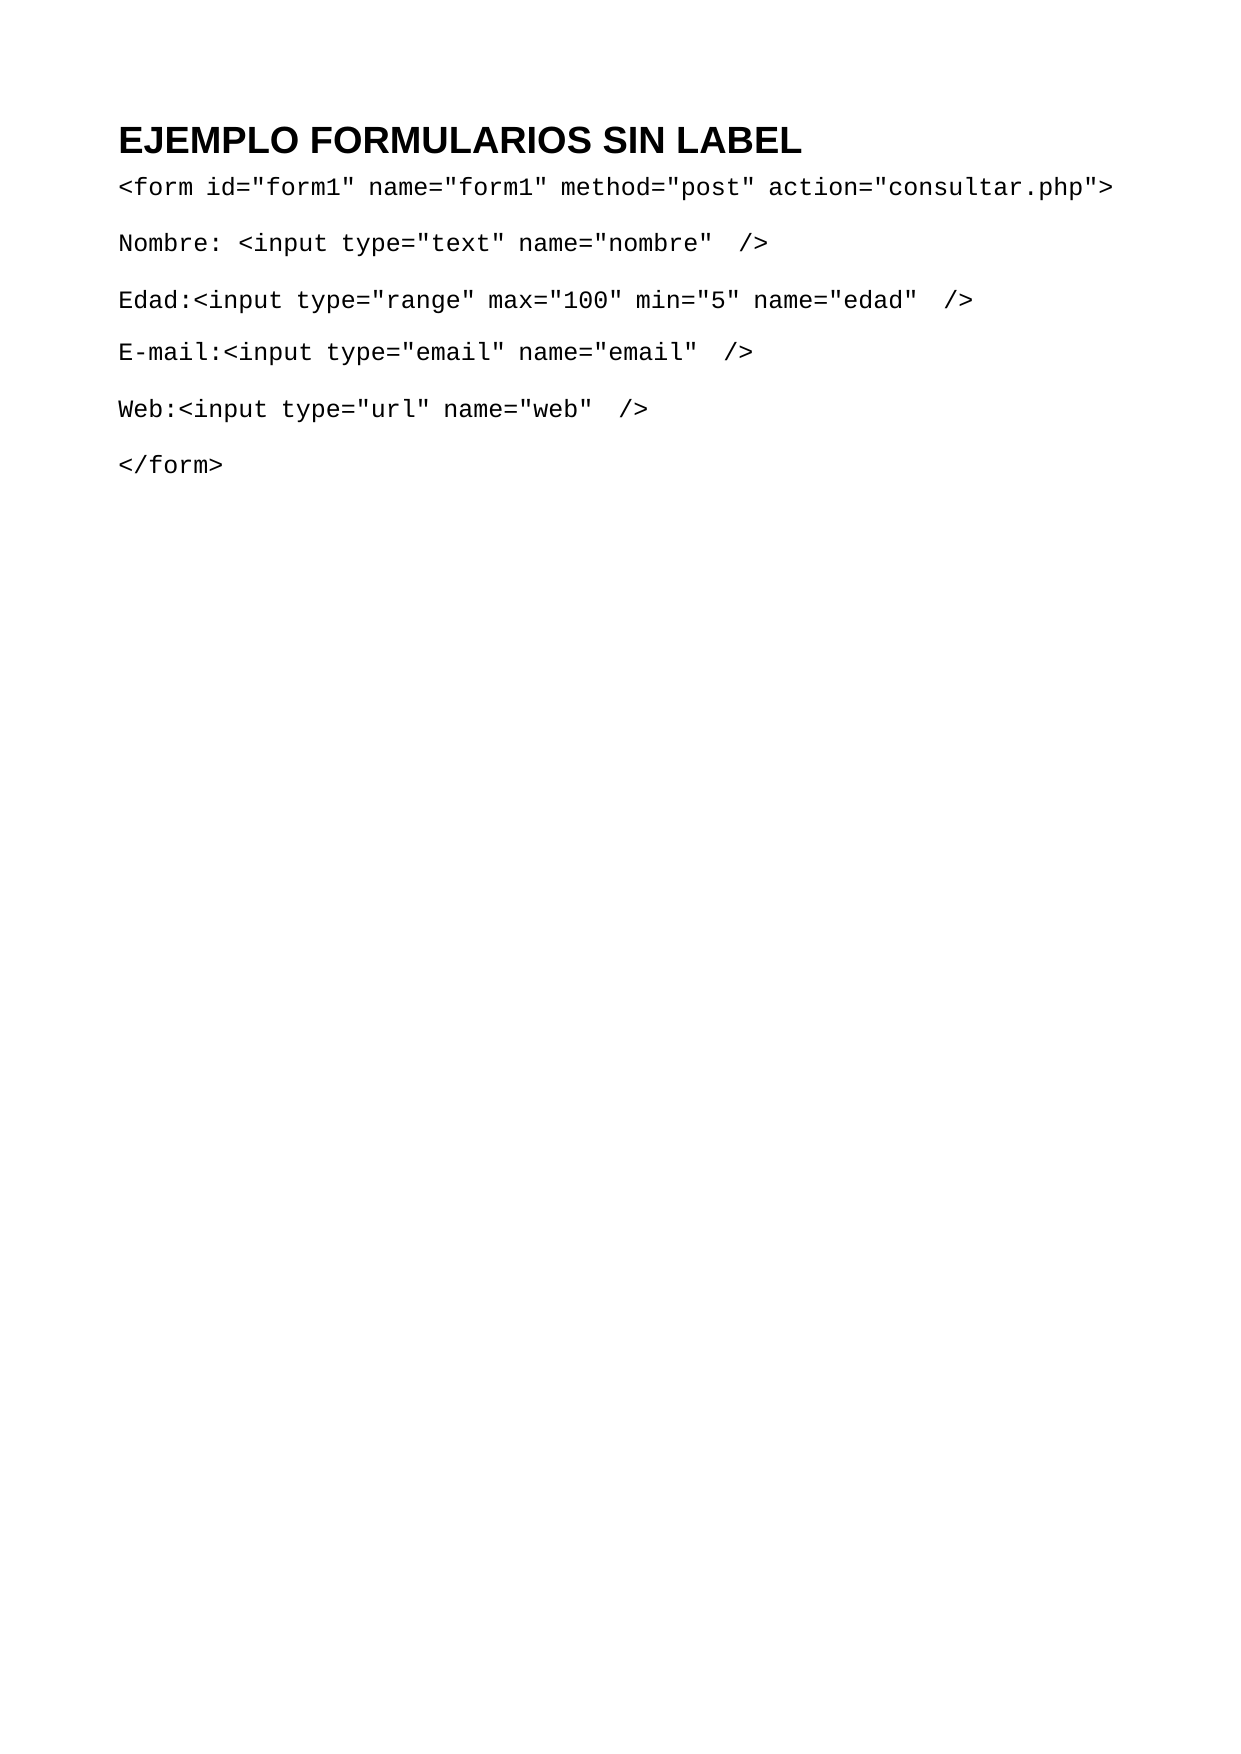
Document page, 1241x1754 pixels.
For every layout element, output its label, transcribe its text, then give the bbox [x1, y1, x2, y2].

text E-mail:<input type="email" name="email" /> [118, 339, 1122, 368]
text Web:<input type="url" name="web" /> [118, 396, 1122, 424]
subtitle EJEMPLO FORMULARIOS SIN LABEL [118, 118, 1122, 162]
text </form> [118, 453, 1122, 481]
text Edad:<input type="range" max="100" min="5" name="edad" /> [118, 288, 1122, 316]
text <form id="form1" name="form1" method="post" action="consultar.php"> [118, 174, 1122, 203]
text Nombre: <input type="text" name="nombre" /> [118, 231, 1122, 259]
